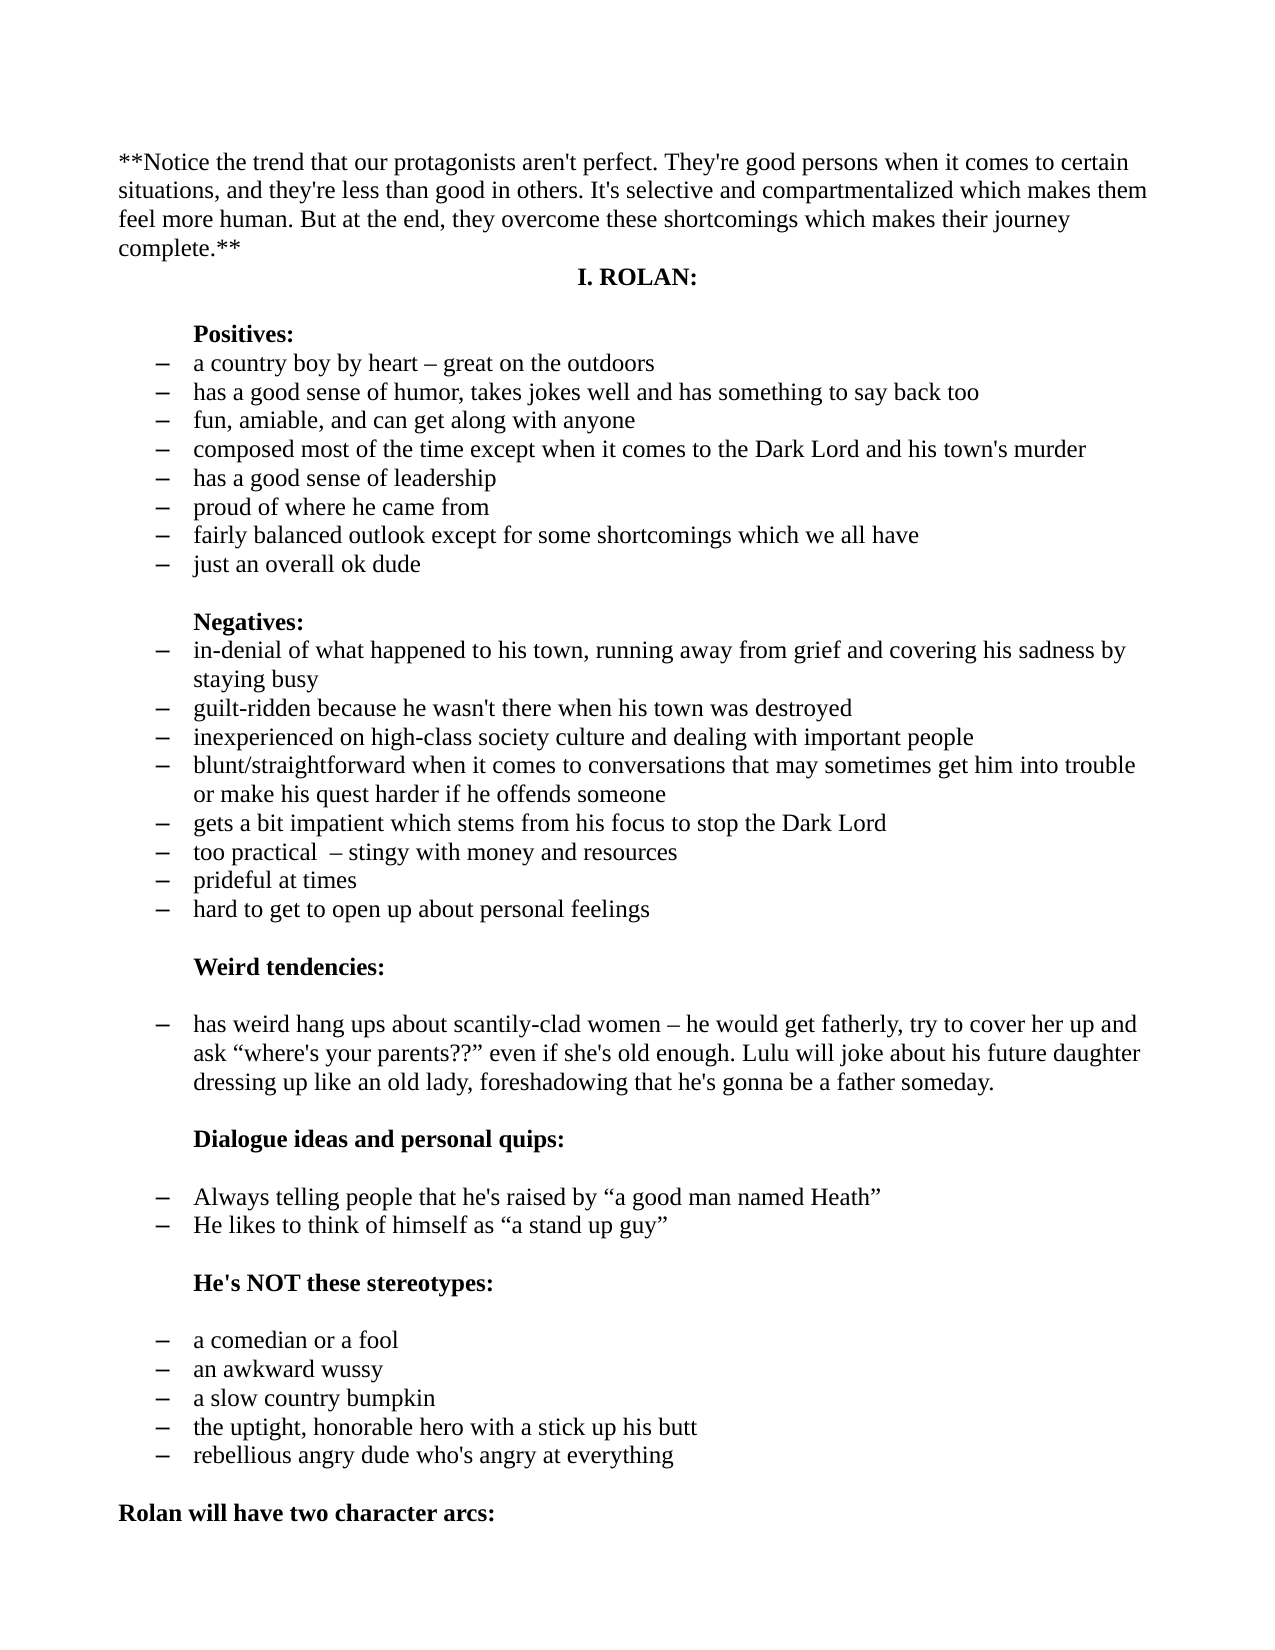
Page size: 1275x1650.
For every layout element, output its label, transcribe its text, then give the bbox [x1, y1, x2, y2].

list Negatives: [156, 607, 1157, 636]
list composed most of the time except when it comes to the Dark Lord and his town's murder [156, 434, 1157, 463]
list He likes to think of himself as “a stand up guy” [156, 1211, 1157, 1239]
list a slow country bumpkin [156, 1383, 1157, 1412]
list Dialogue ideas and personal quips: [156, 1124, 1157, 1153]
list gets a bit impatient which stems from his focus to stop the Dark Lord [156, 808, 1157, 837]
list the uptight, honorable hero with a stick up his butt [156, 1412, 1157, 1441]
list in-denial of what happened to his town, running away from grief and covering his sadness by staying busy [156, 636, 1157, 693]
list inexperienced on high-class society culture and dealing with important people [156, 722, 1157, 751]
list a country boy by heart – great on the outdoors [156, 348, 1157, 377]
text I. ROLAN: [118, 262, 1157, 291]
list a comedian or a fool [156, 1326, 1157, 1354]
list He's NOT these stereotypes: [156, 1268, 1157, 1297]
list fun, amiable, and can get along with anyone [156, 406, 1157, 434]
text Rolan will have two character arcs: [118, 1498, 1157, 1527]
list too practical – stingy with money and resources [156, 837, 1157, 866]
list proud of where he came from [156, 492, 1157, 521]
list hard to get to open up about personal feelings [156, 894, 1157, 923]
list has a good sense of humor, takes jokes well and has something to say back too [156, 377, 1157, 406]
list blunt/straightforward when it comes to conversations that may sometimes get him into trouble or make his quest harder if he offends someone [156, 751, 1157, 808]
list has a good sense of leadership [156, 463, 1157, 492]
list rebellious angry dude who's angry at everything [156, 1441, 1157, 1469]
list just an overall ok dude [156, 549, 1157, 578]
list prideful at times [156, 866, 1157, 894]
list has weird hang ups about scantily-clad women – he would get fatherly, try to cover her up and ask “where's your parents??” even if she's old enough. Lulu will joke about his future daughter dressing up like an old lady, foreshadowing that he's gonna be a father someday. [156, 1009, 1157, 1096]
list Weird tendencies: [156, 952, 1157, 981]
text **Notice the trend that our protagonists aren't perfect. They're good persons when it comes to certain situations, and they're less than good in others. It's selective and compartmentalized which makes them feel more human. But at the end, they overcome these shortcomings which makes their journey complete.** [118, 147, 1157, 262]
list Positives: [156, 319, 1157, 348]
list fairly balanced outlook except for some shortcomings which we all have [156, 521, 1157, 549]
list an awkward wussy [156, 1354, 1157, 1383]
list guilt-ridden because he wasn't there when his town was destroyed [156, 693, 1157, 722]
list Always telling people that he's raised by “a good man named Heath” [156, 1182, 1157, 1211]
